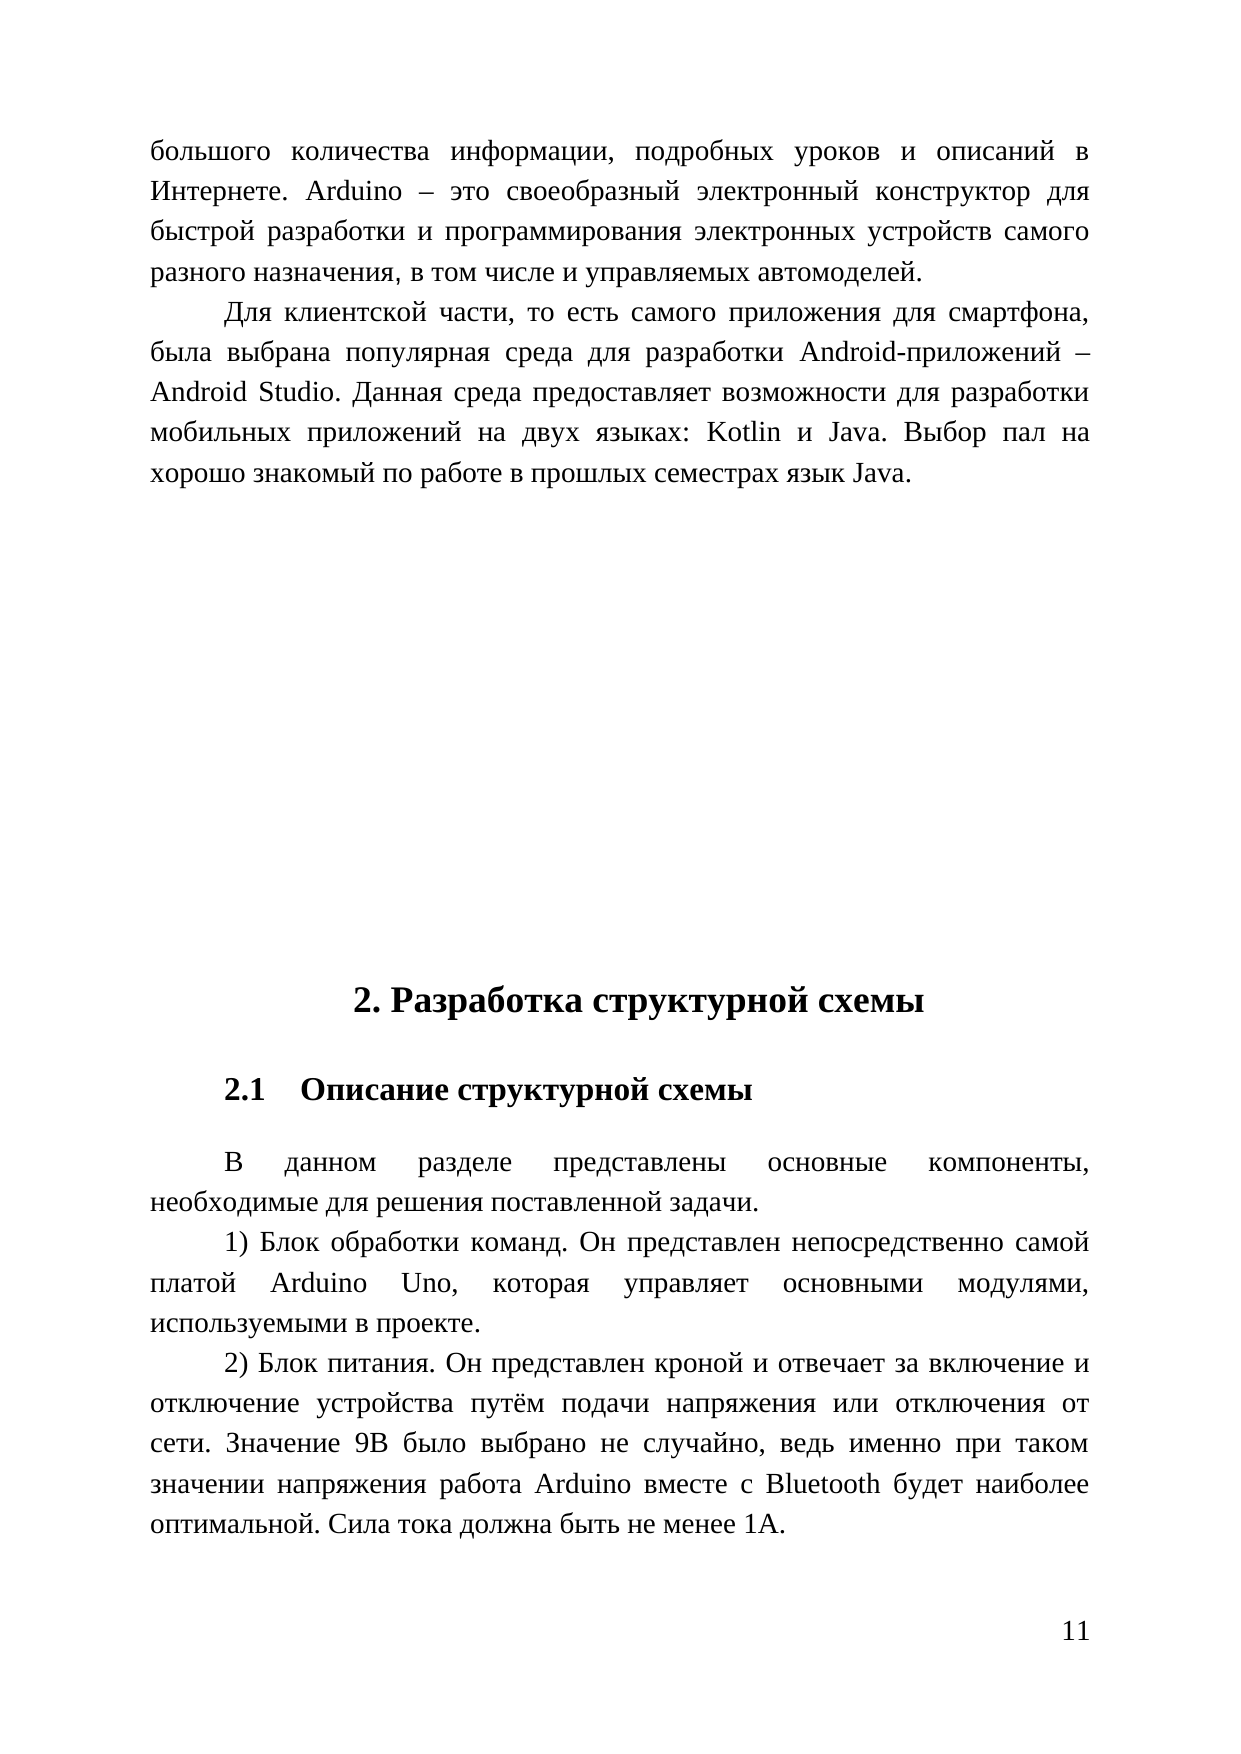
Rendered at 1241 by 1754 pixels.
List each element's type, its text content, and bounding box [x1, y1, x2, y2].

text 1) Блок обработки команд. Он представлен непосредственно самой платой Arduino Uno, которая управляет основными модулями, используемыми в проекте. [150, 1224, 1090, 1338]
text большого количества информации, подробных уроков и описаний в Интернете. Arduino – это своеобразный электронный конструктор для быстрой разработки и программирования электронных устройств самого разного назначения, в том числе и управляемых автомоделей. [150, 133, 1090, 287]
list Описание структурной схемы [150, 1069, 1090, 1108]
text 2) Блок питания. Он представлен кроной и отвечает за включение и отключение устройства путём подачи напряжения или отключения от сети. Значение 9В было выбрано не случайно, ведь именно при таком значении напряжения работа Arduino вместе с Bluetooth будет наиболее оптимальной. Сила тока должна быть не менее 1А. [150, 1345, 1090, 1539]
text Для клиентской части, то есть самого приложения для смартфона, была выбрана популярная среда для разработки Android-приложений – Android Studio. Данная среда предоставляет возможности для разработки мобильных приложений на двух языках: Kotlin и Java. Выбор пал на хорошо знакомый по работе в прошлых семестрах язык Java. [150, 294, 1090, 488]
text В данном разделе представлены основные компоненты, необходимые для решения поставленной задачи. [150, 1144, 1090, 1218]
subtitle Разработка структурной схемы [187, 977, 1090, 1021]
